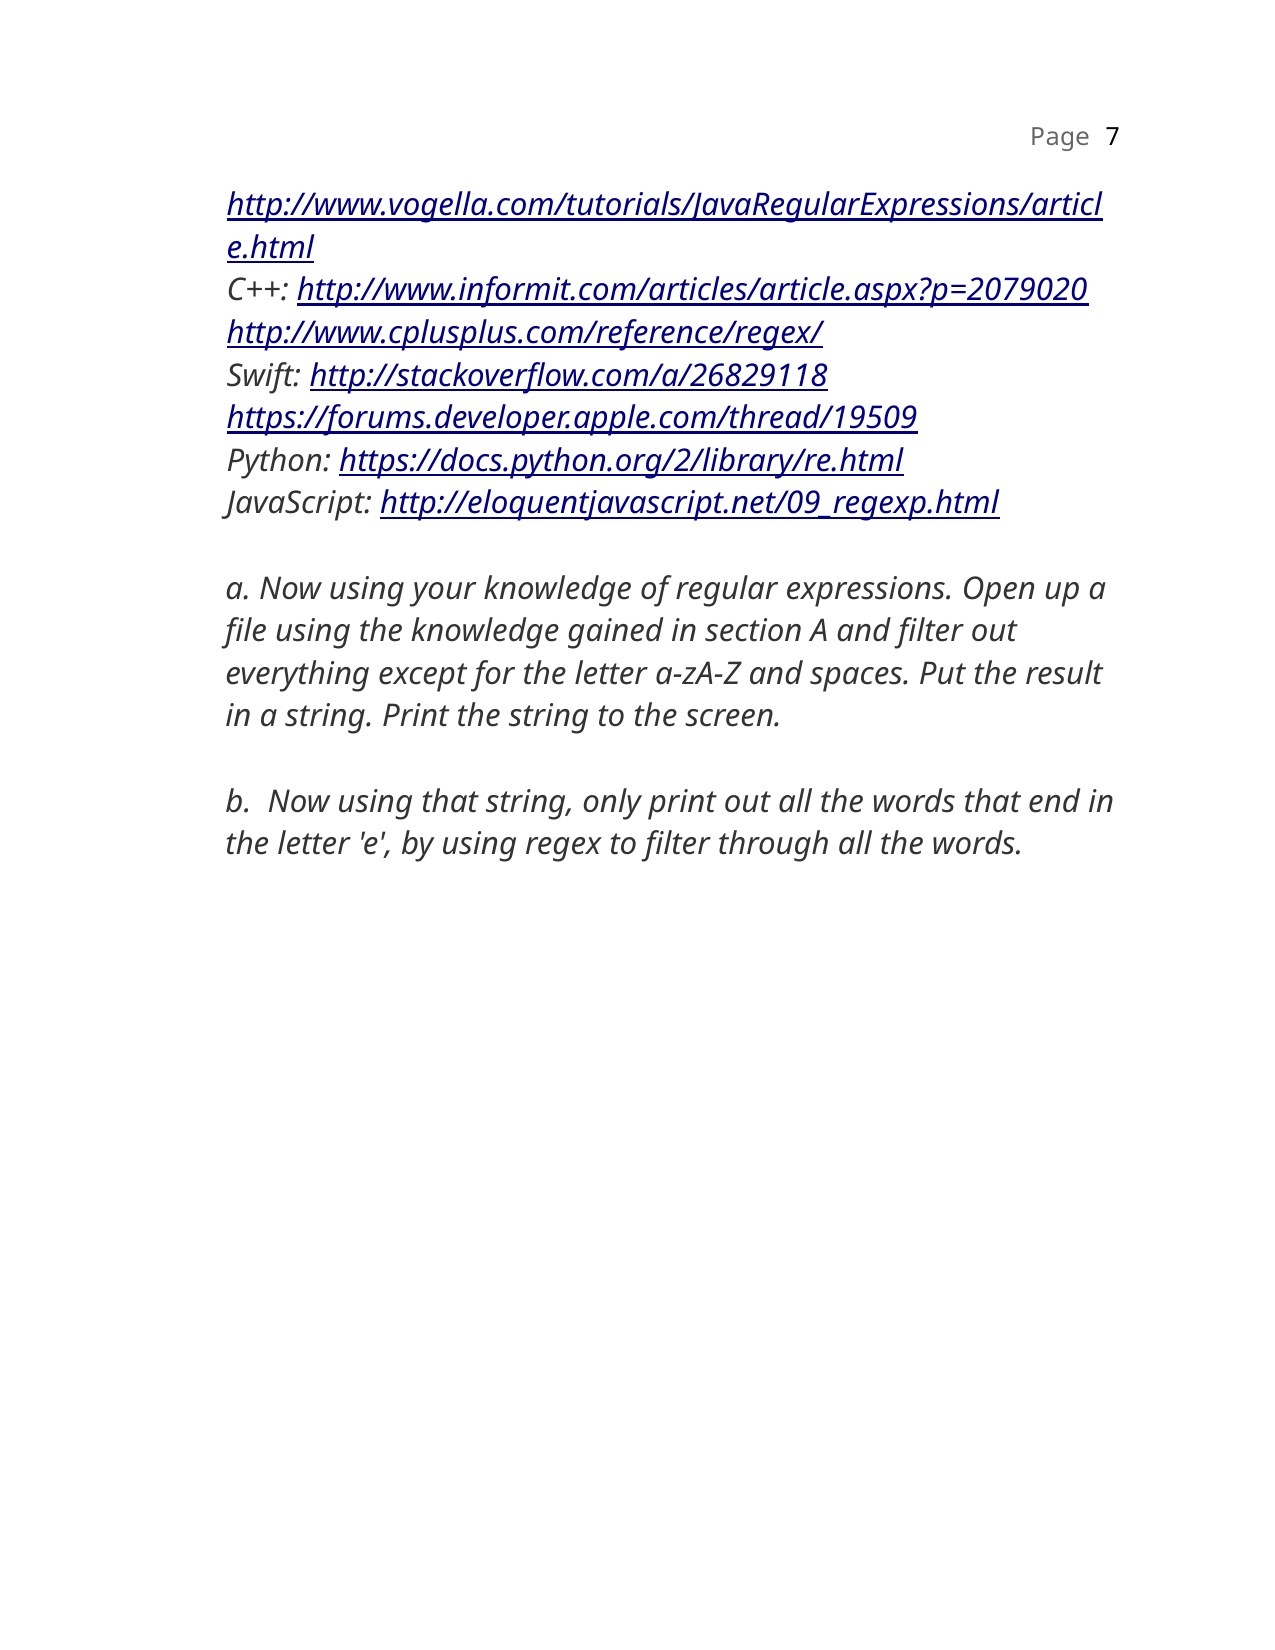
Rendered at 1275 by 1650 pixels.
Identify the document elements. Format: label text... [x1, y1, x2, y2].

text b. Now using that string, only print out all the words that end in the letter 'e', by using regex to filter through all the words. [225, 779, 1119, 864]
list https://forums.developer.apple.com/thread/19509 [189, 395, 1119, 438]
list JavaScript: http://eloquentjavascript.net/09_regexp.html [189, 480, 1119, 523]
list Swift: http://stackoverflow.com/a/26829118 [189, 353, 1119, 395]
list C++: http://www.informit.com/articles/article.aspx?p=2079020 [189, 267, 1119, 310]
list http://www.vogella.com/tutorials/JavaRegularExpressions/article.html [189, 182, 1119, 267]
text a. Now using your knowledge of regular expressions. Open up a file using the knowledge gained in section A and filter out everything except for the letter a-zA-Z and spaces. Put the result in a string. Print the string to the screen. [225, 566, 1119, 736]
list Python: https://docs.python.org/2/library/re.html [189, 438, 1119, 480]
list http://www.cplusplus.com/reference/regex/ [189, 310, 1119, 353]
